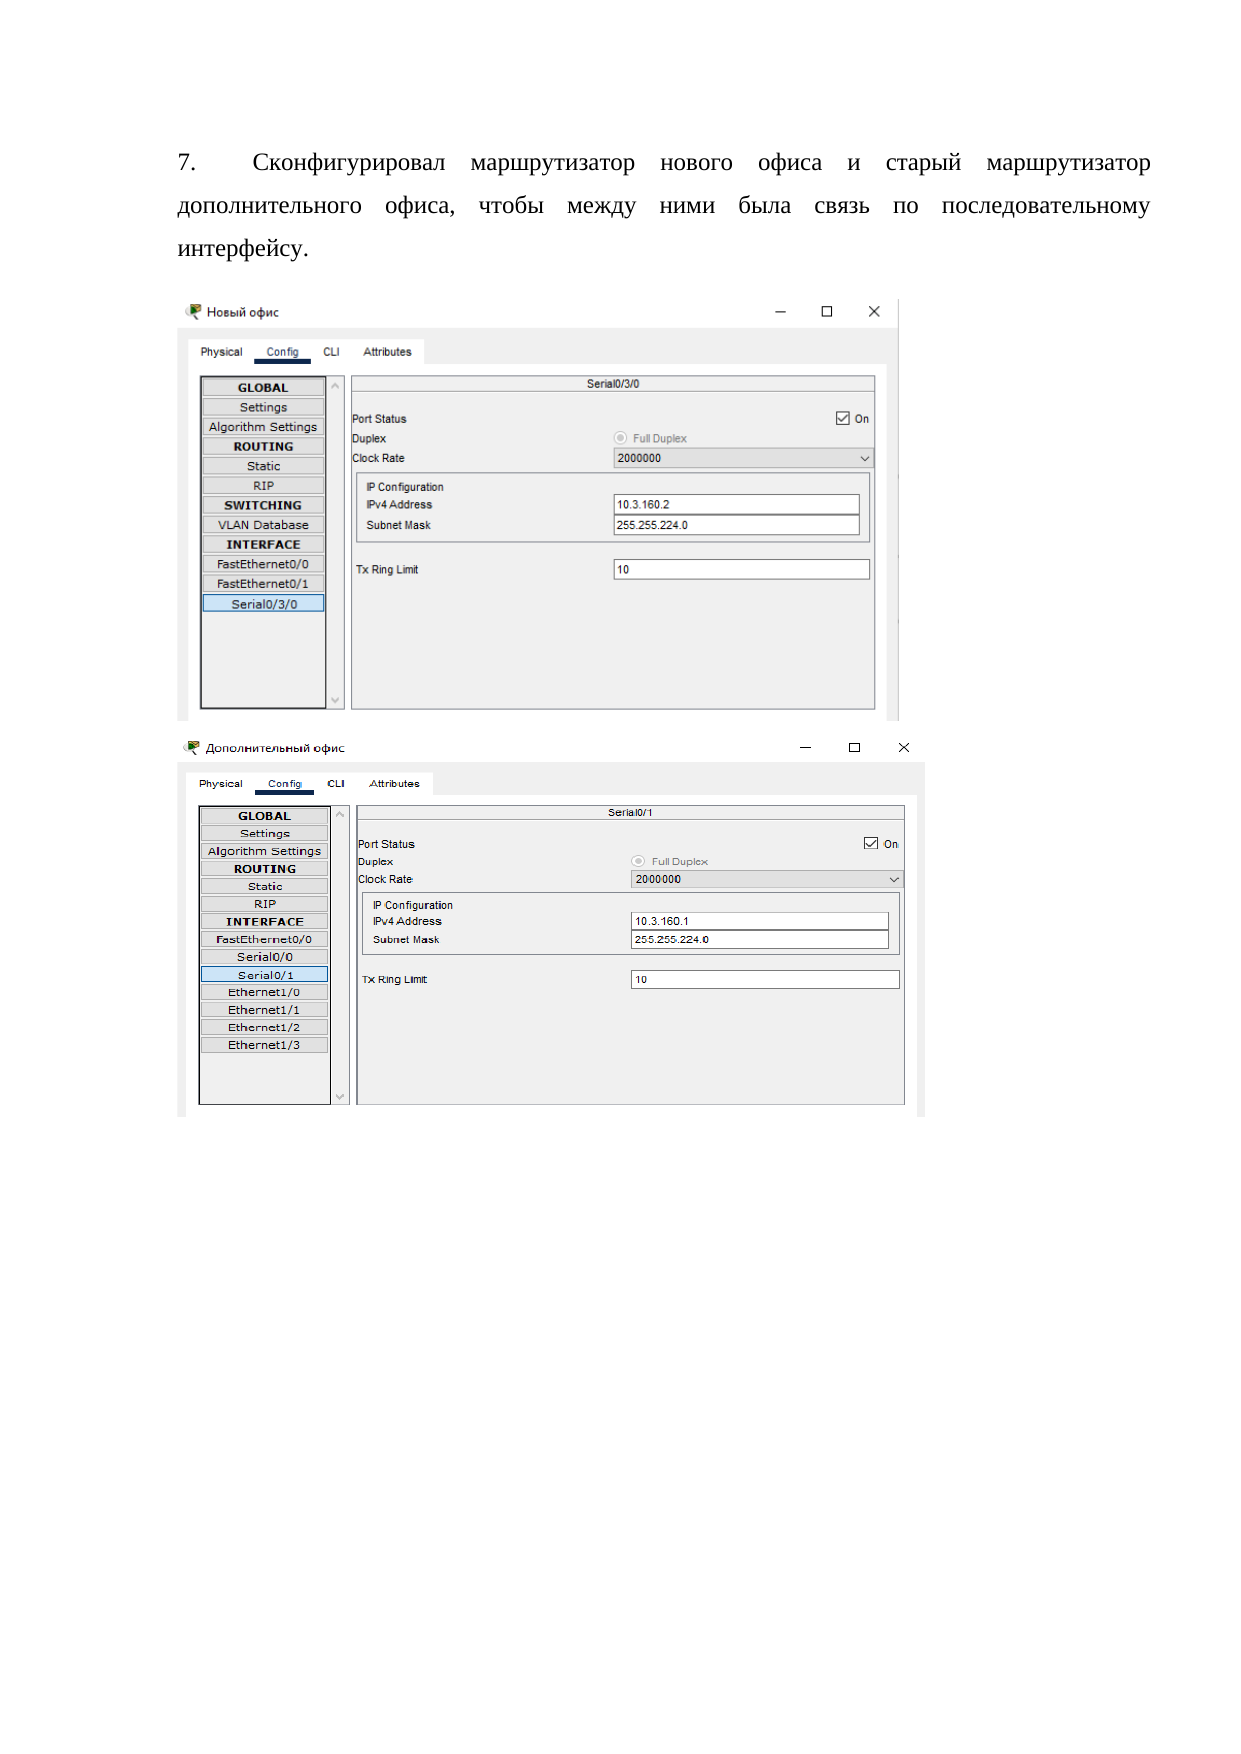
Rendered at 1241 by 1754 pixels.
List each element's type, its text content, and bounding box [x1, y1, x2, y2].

list Сконфигурировал маршрутизатор нового офиса и старый маршрутизатор дополнительного офиса, чтобы между ними была связь по последовательному интерфейсу. [177, 147, 1152, 262]
